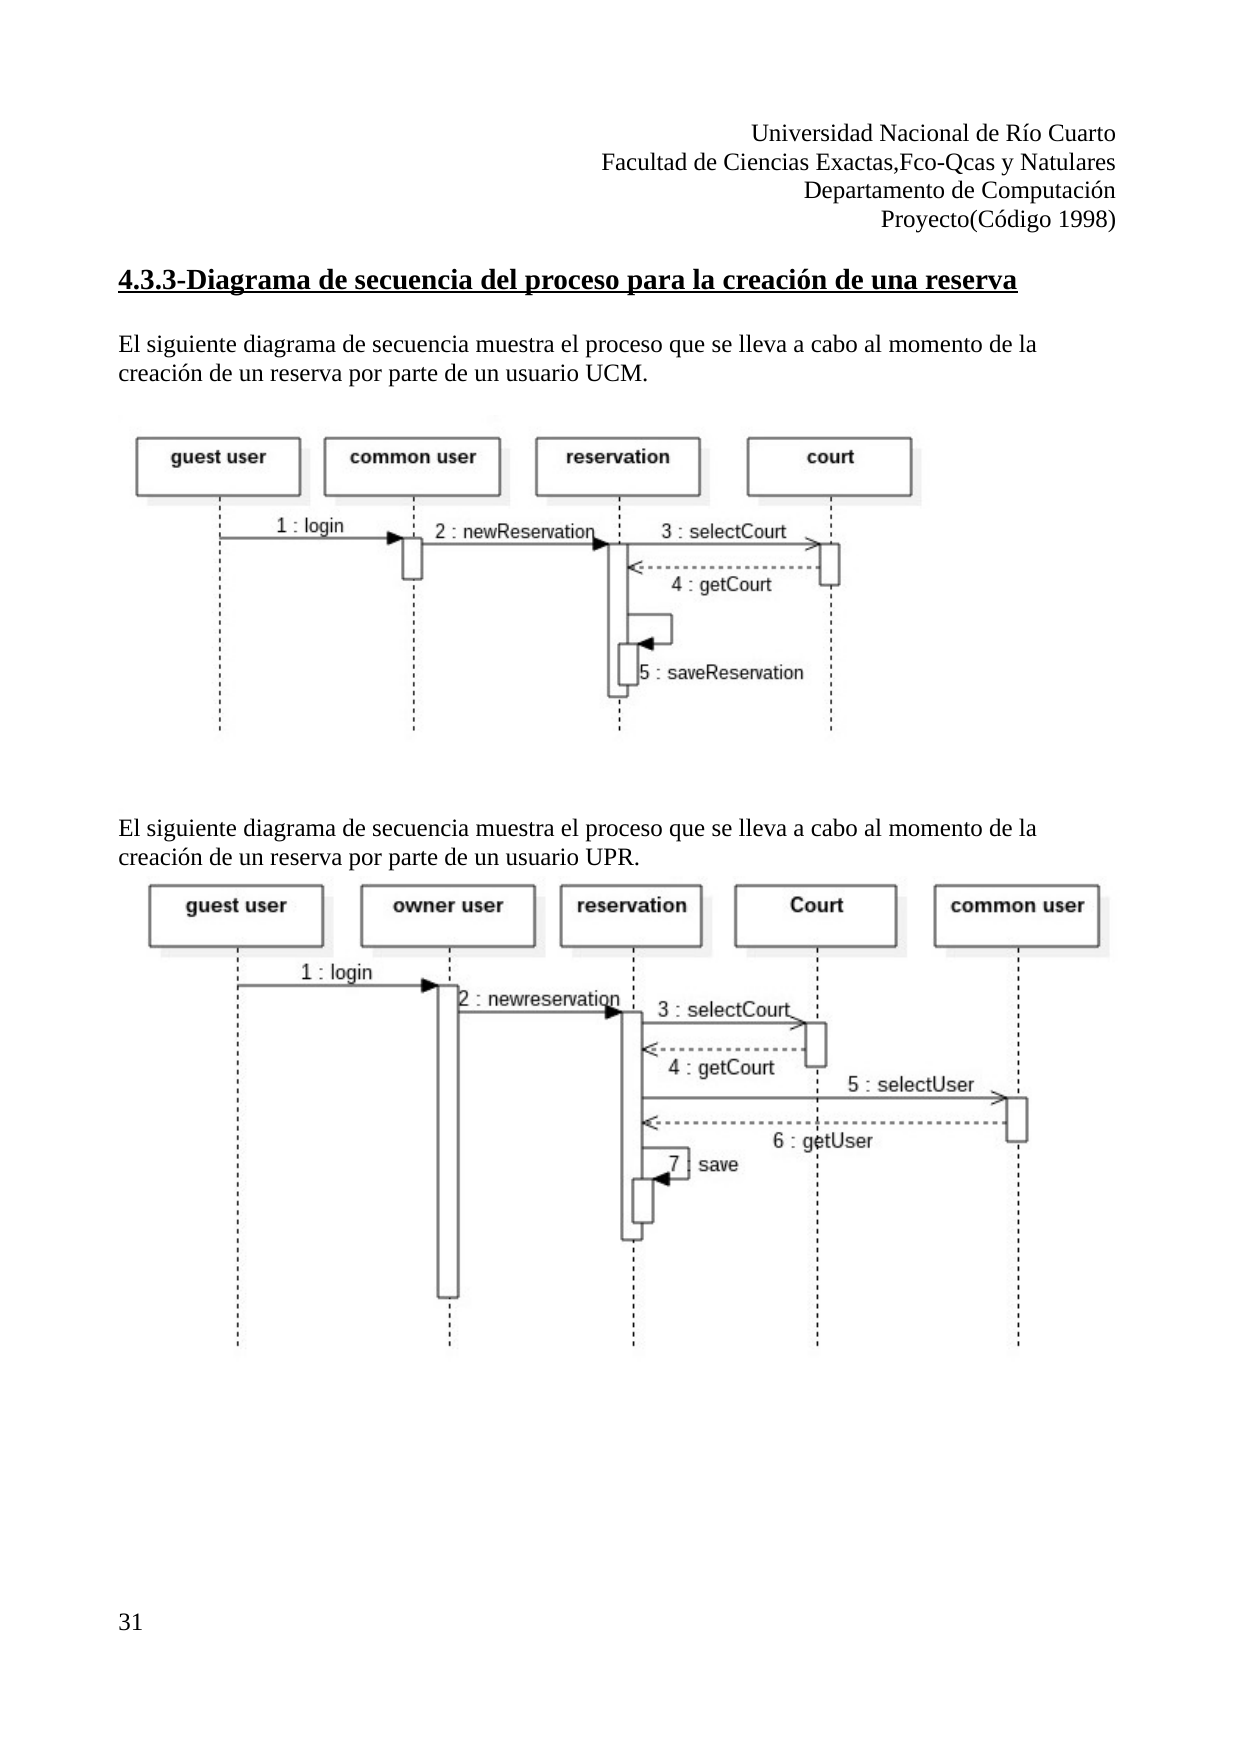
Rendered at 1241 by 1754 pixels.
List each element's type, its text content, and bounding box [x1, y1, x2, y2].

text 4.3.3-Diagrama de secuencia del proceso para la creación de una reserva [118, 262, 1122, 295]
picture [122, 876, 1127, 1404]
text El siguiente diagrama de secuencia muestra el proceso que se lleva a cabo al momento de la creación de un reserva por parte de un usuario UCM. [118, 329, 1122, 386]
picture [118, 415, 1123, 813]
text El siguiente diagrama de secuencia muestra el proceso que se lleva a cabo al momento de la creación de un reserva por parte de un usuario UPR. [118, 813, 1122, 870]
